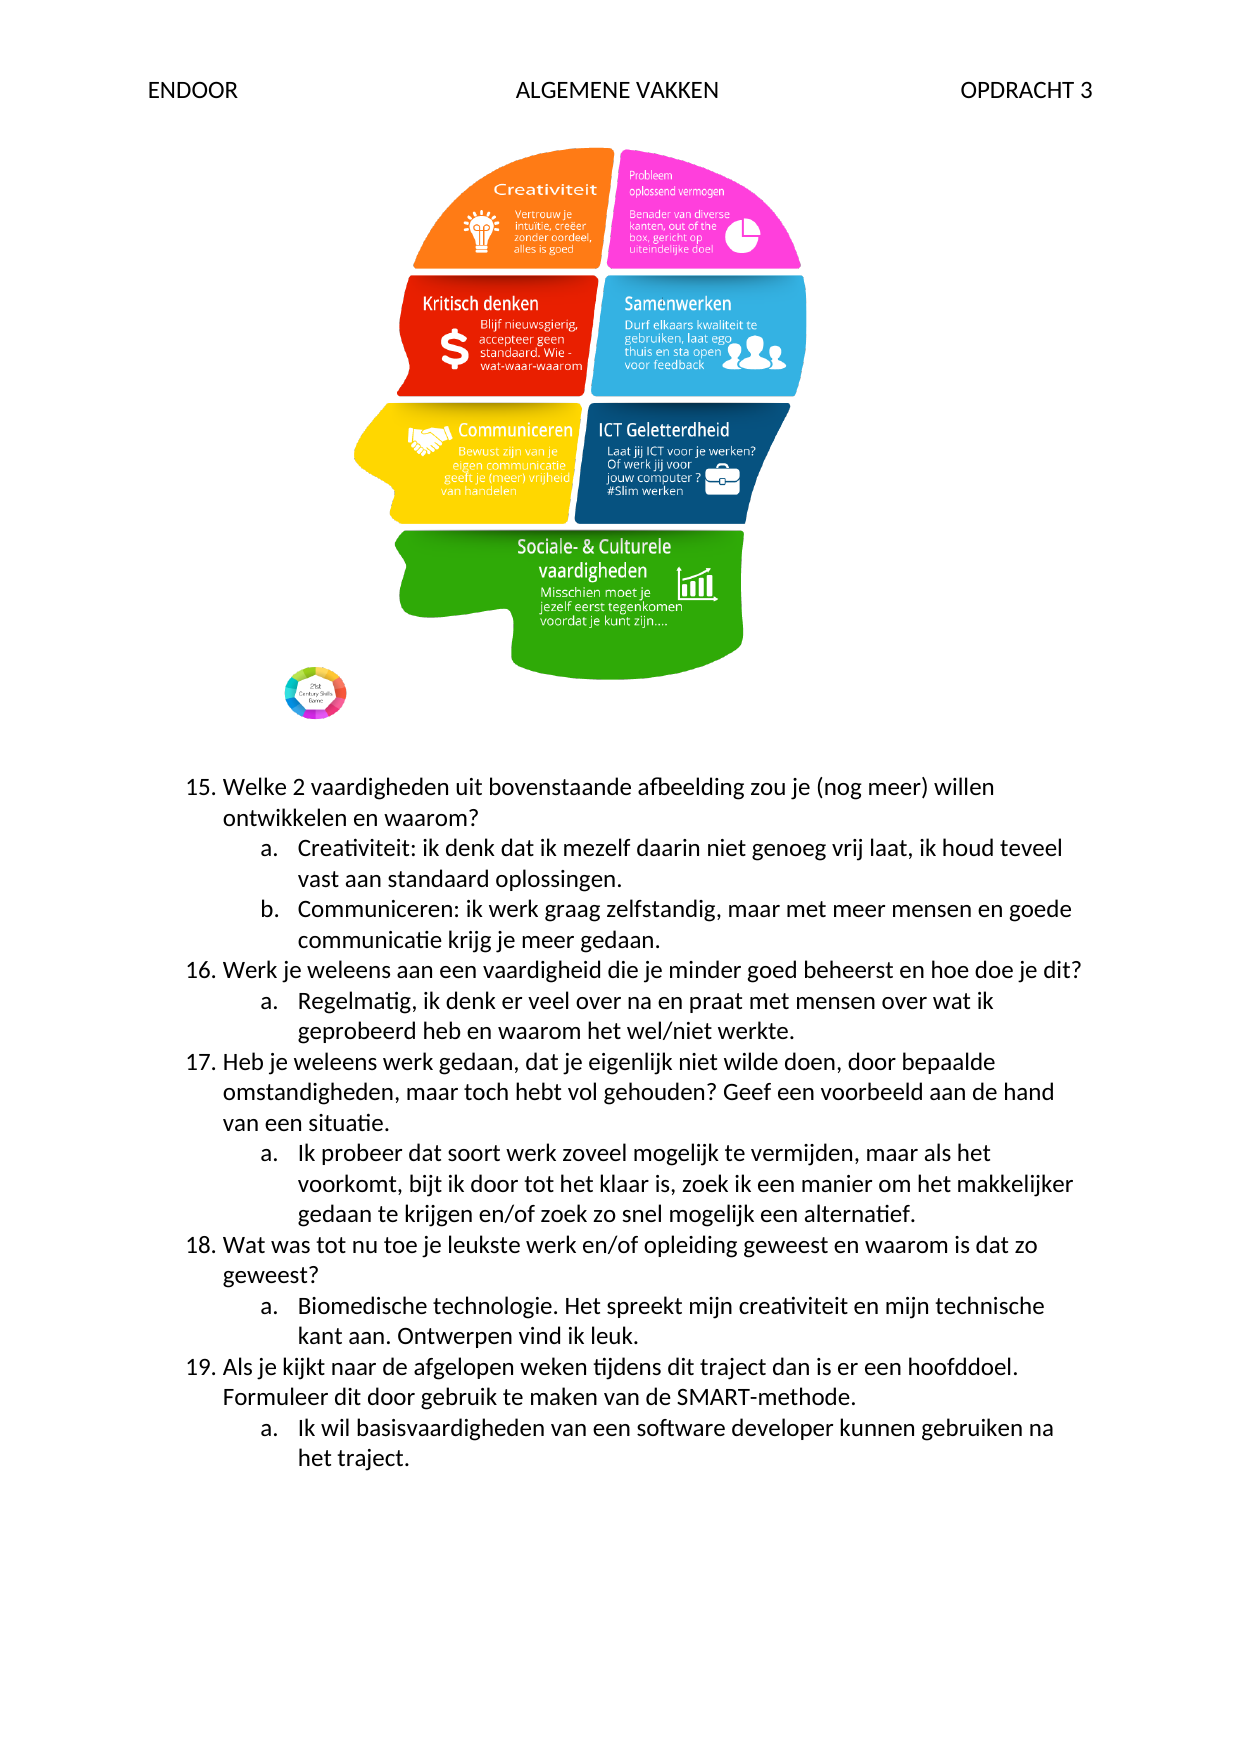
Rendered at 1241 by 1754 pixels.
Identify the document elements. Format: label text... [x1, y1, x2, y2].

list Als je kijkt naar de afgelopen weken tijdens dit traject dan is er een hoofddoel. Formuleer dit door gebruik te maken van de SMART-methode. [185, 1351, 1093, 1412]
list Regelmatig, ik denk er veel over na en praat met mensen over wat ik geprobeerd heb en waarom het wel/niet werkte. [260, 985, 1093, 1046]
list Communiceren: ik werk graag zelfstandig, maar met meer mensen en goede communicatie krijg je meer gedaan. [260, 893, 1093, 954]
list Welke 2 vaardigheden uit bovenstaande afbeelding zou je (nog meer) willen ontwikkelen en waarom? [185, 771, 1093, 832]
list Biomedische technologie. Het spreekt mijn creativiteit en mijn technische kant aan. Ontwerpen vind ik leuk. [260, 1290, 1093, 1351]
list Ik wil basisvaardigheden van een software developer kunnen gebruiken na het traject. [260, 1412, 1093, 1473]
list Wat was tot nu toe je leukste werk en/of opleiding geweest en waarom is dat zo geweest? [185, 1229, 1093, 1290]
list Heb je weleens werk gedaan, dat je eigenlijk niet wilde doen, door bepaalde omstandigheden, maar toch hebt vol gehouden? Geef een voorbeeld aan de hand van een situatie. [185, 1046, 1093, 1137]
list Creativiteit: ik denk dat ik mezelf daarin niet genoeg vrij laat, ik houd teveel vast aan standaard oplossingen. [260, 832, 1093, 893]
list Ik probeer dat soort werk zoveel mogelijk te vermijden, maar als het voorkomt, bijt ik door tot het klaar is, zoek ik een manier om het makkelijker gedaan te krijgen en/of zoek zo snel mogelijk een alternatief. [260, 1137, 1093, 1229]
list Werk je weleens aan een vaardigheid die je minder goed beheerst en hoe doe je dit? [185, 954, 1093, 985]
picture [222, 147, 807, 772]
